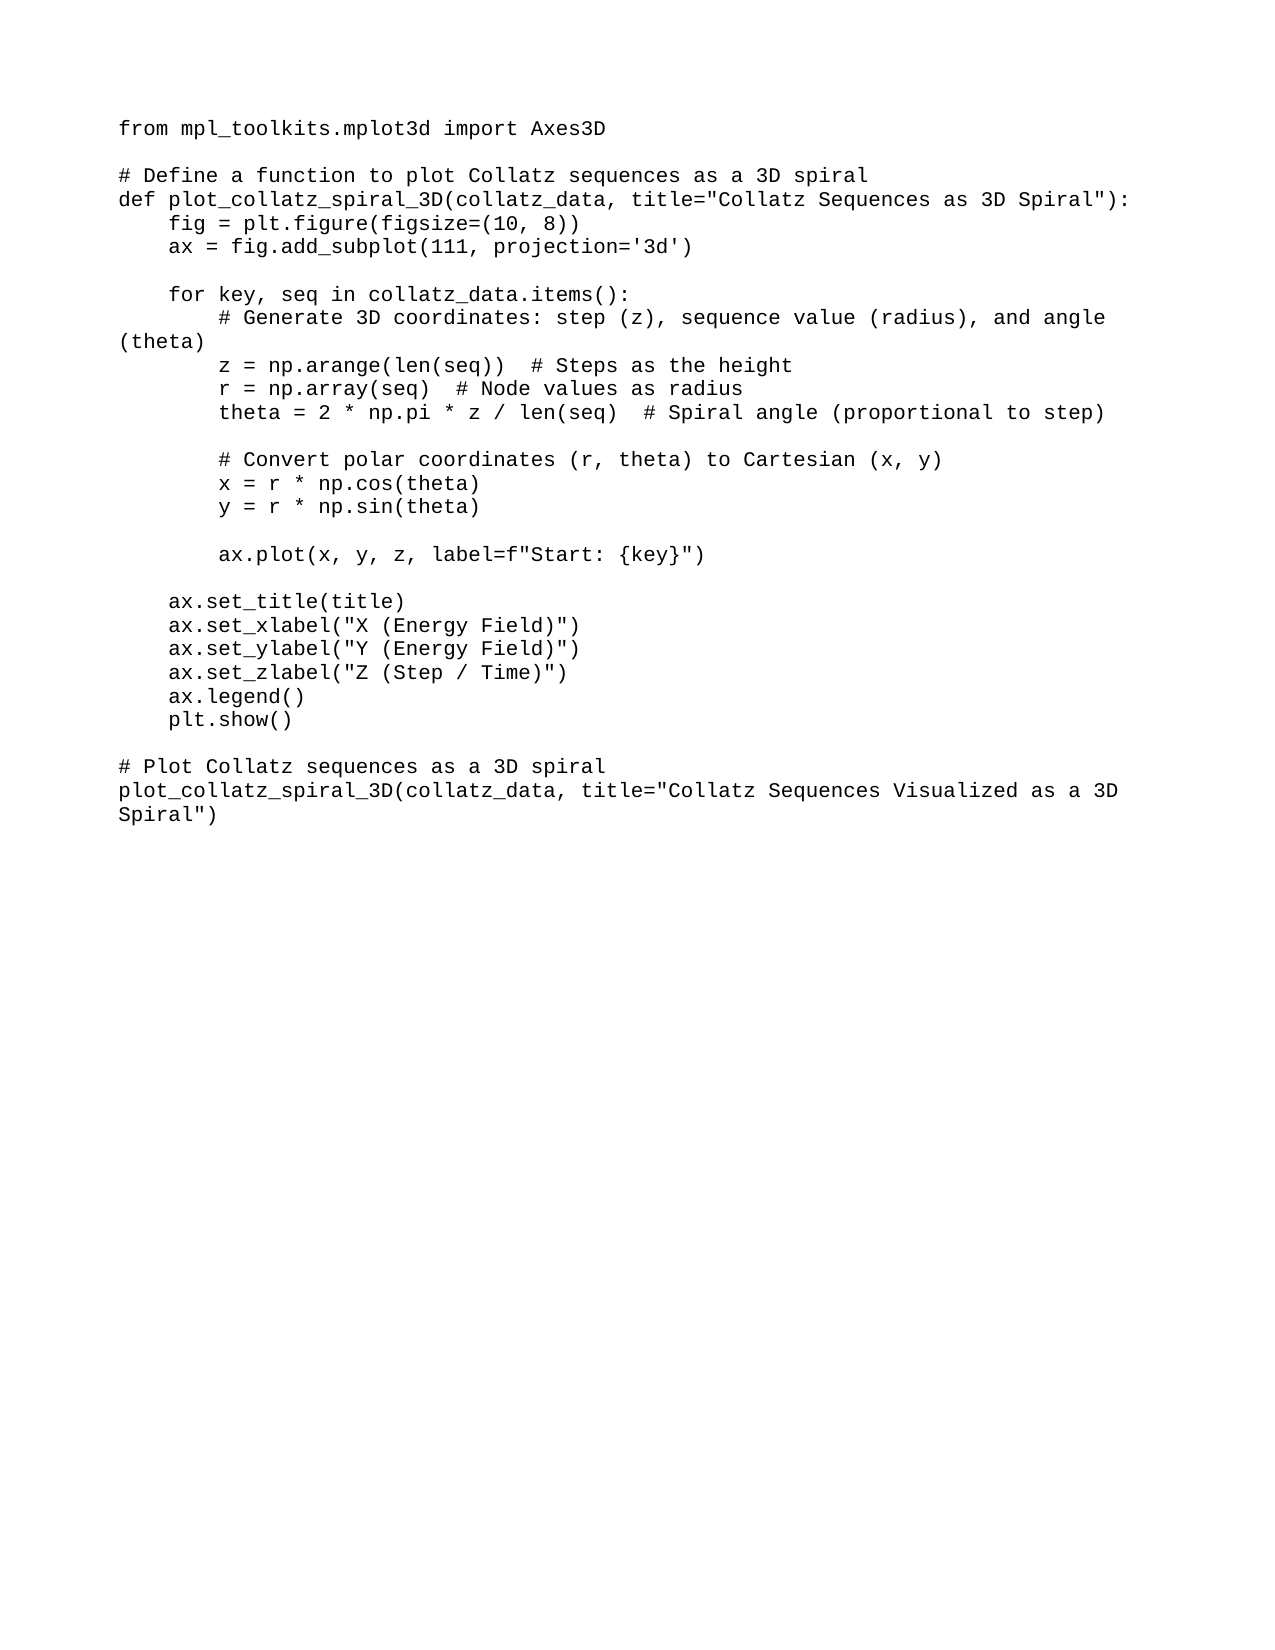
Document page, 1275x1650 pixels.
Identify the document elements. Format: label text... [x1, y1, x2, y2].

text ax.legend() [118, 686, 1157, 709]
text ax.set_zlabel("Z (Step / Time)") [118, 662, 1157, 686]
text plt.show() [118, 709, 1157, 733]
text r = np.array(seq) # Node values as radius [118, 378, 1157, 402]
text def plot_collatz_spiral_3D(collatz_data, title="Collatz Sequences as 3D Spiral"): [118, 189, 1157, 213]
text y = r * np.sin(theta) [118, 496, 1157, 520]
text from mpl_toolkits.mplot3d import Axes3D [118, 118, 1157, 142]
text fig = plt.figure(figsize=(10, 8)) [118, 213, 1157, 236]
text # Plot Collatz sequences as a 3D spiral [118, 757, 1157, 780]
text plot_collatz_spiral_3D(collatz_data, title="Collatz Sequences Visualized as a 3D Spiral") [118, 780, 1157, 827]
text z = np.arange(len(seq)) # Steps as the height [118, 354, 1157, 378]
text ax.set_ylabel("Y (Energy Field)") [118, 638, 1157, 662]
text for key, seq in collatz_data.items(): [118, 284, 1157, 307]
text x = r * np.cos(theta) [118, 473, 1157, 496]
text ax = fig.add_subplot(111, projection='3d') [118, 236, 1157, 260]
text # Define a function to plot Collatz sequences as a 3D spiral [118, 165, 1157, 189]
text ax.set_title(title) [118, 591, 1157, 615]
text # Convert polar coordinates (r, theta) to Cartesian (x, y) [118, 449, 1157, 473]
text # Generate 3D coordinates: step (z), sequence value (radius), and angle (theta) [118, 307, 1157, 354]
text theta = 2 * np.pi * z / len(seq) # Spiral angle (proportional to step) [118, 402, 1157, 426]
text ax.set_xlabel("X (Energy Field)") [118, 615, 1157, 638]
text ax.plot(x, y, z, label=f"Start: {key}") [118, 544, 1157, 567]
